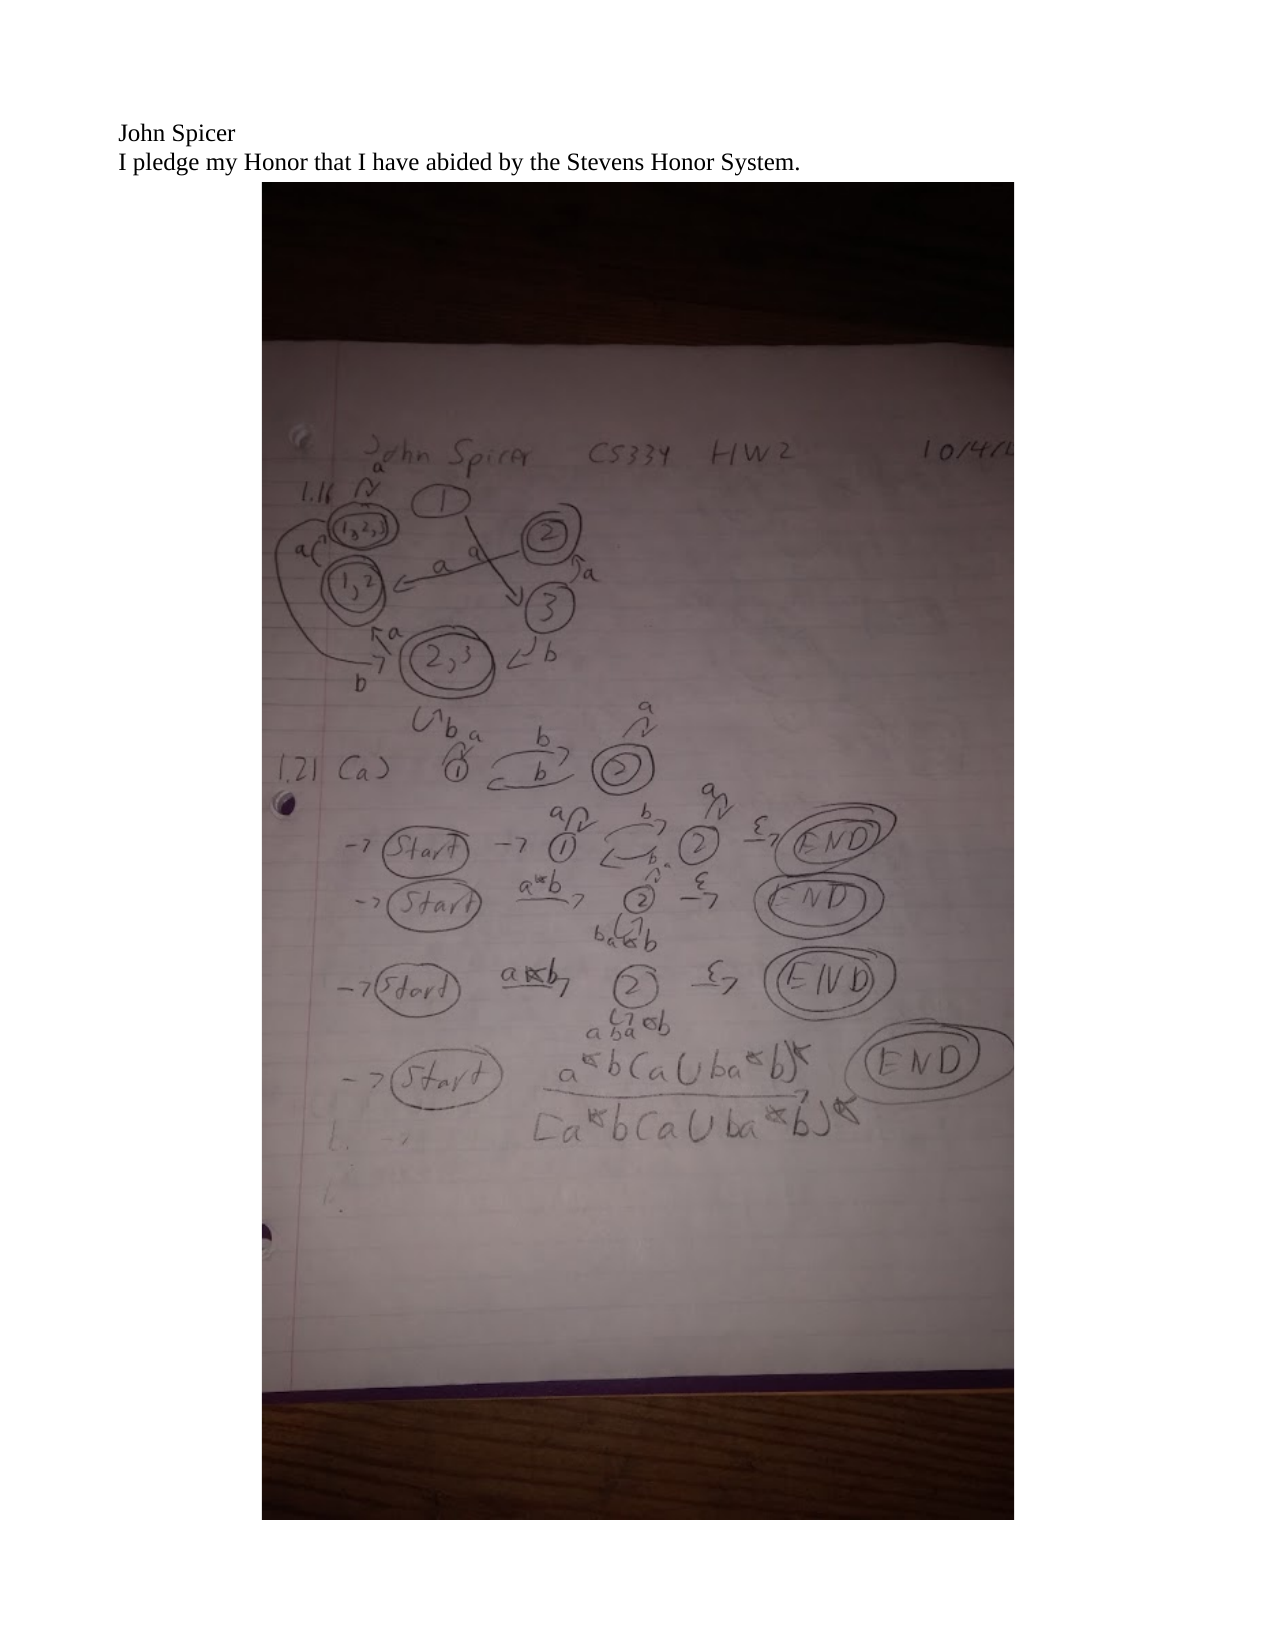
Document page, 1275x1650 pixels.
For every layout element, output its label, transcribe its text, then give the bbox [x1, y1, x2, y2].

picture [261, 182, 1015, 1520]
text I pledge my Honor that I have abided by the Stevens Honor System. [118, 147, 1157, 176]
text John Spicer [118, 118, 1157, 147]
